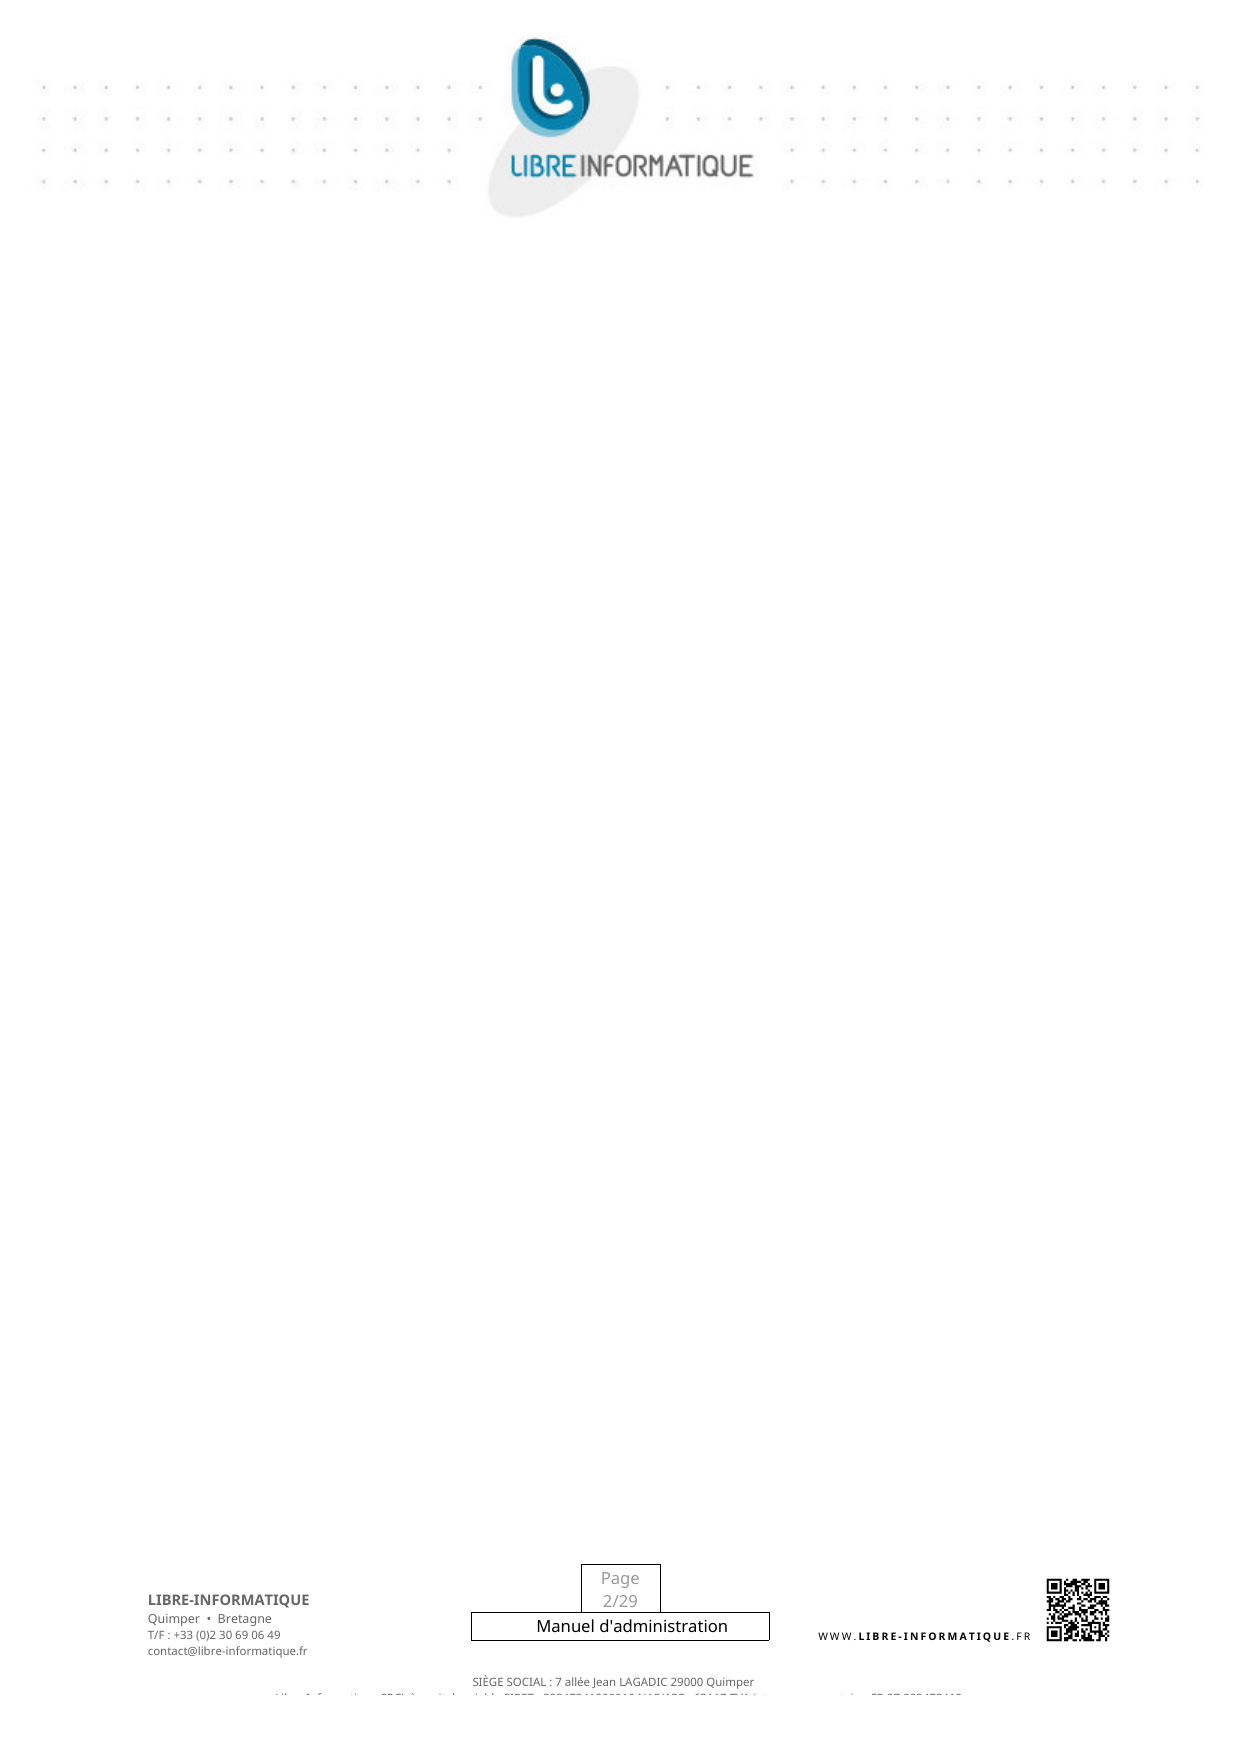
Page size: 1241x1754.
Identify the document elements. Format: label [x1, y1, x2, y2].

picture [27, 35, 1213, 220]
picture [1036, 1568, 1120, 1652]
